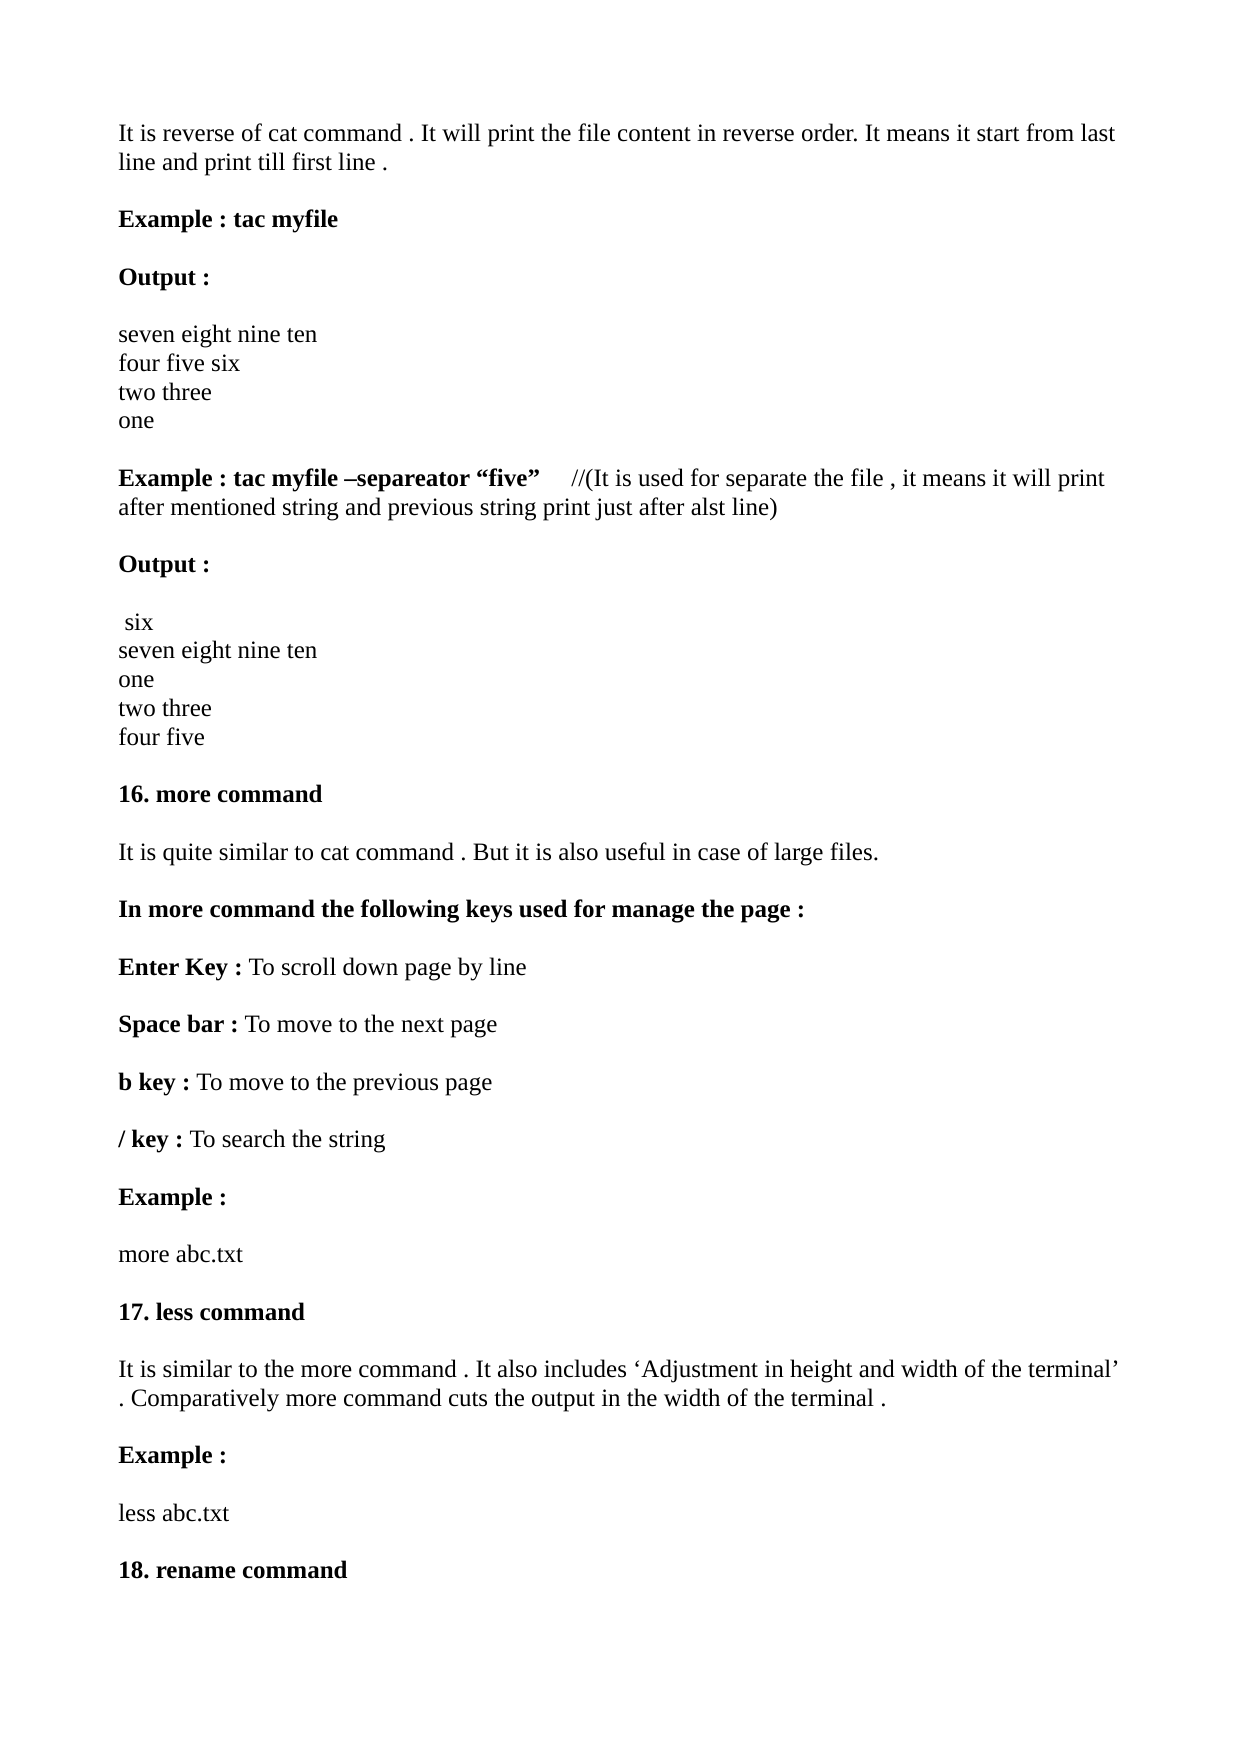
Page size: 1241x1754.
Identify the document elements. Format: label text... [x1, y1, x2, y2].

text It is quite similar to cat command . But it is also useful in case of large files. [118, 837, 1122, 866]
text seven eight nine ten [118, 319, 1122, 348]
text Enter Key : To scroll down page by line [118, 952, 1122, 981]
text Example : tac myfile [118, 204, 1122, 233]
text four five six [118, 348, 1122, 377]
text less abc.txt [118, 1498, 1122, 1527]
text one [118, 664, 1122, 693]
text It is similar to the more command . It also includes ‘Adjustment in height and width of the terminal’ . Comparatively more command cuts the output in the width of the terminal . [118, 1354, 1122, 1412]
text Example : [118, 1441, 1122, 1469]
text It is reverse of cat command . It will print the file content in reverse order. It means it start from last line and print till first line . [118, 118, 1122, 176]
text more abc.txt [118, 1239, 1122, 1268]
text four five [118, 722, 1122, 751]
text Example : tac myfile –separeator “five” //(It is used for separate the file , it means it will print after mentioned string and previous string print just after alst line) [118, 463, 1122, 521]
text two three [118, 693, 1122, 722]
text Example : [118, 1182, 1122, 1211]
text six [118, 607, 1122, 636]
text / key : To search the string [118, 1124, 1122, 1153]
text Output : [118, 549, 1122, 578]
text two three [118, 377, 1122, 406]
text 16. more command [118, 779, 1122, 808]
text b key : To move to the previous page [118, 1067, 1122, 1096]
text Space bar : To move to the next page [118, 1009, 1122, 1038]
text 17. less command [118, 1297, 1122, 1326]
text seven eight nine ten [118, 636, 1122, 664]
text Output : [118, 262, 1122, 291]
text 18. rename command [118, 1556, 1122, 1584]
text one [118, 406, 1122, 434]
text In more command the following keys used for manage the page : [118, 894, 1122, 923]
